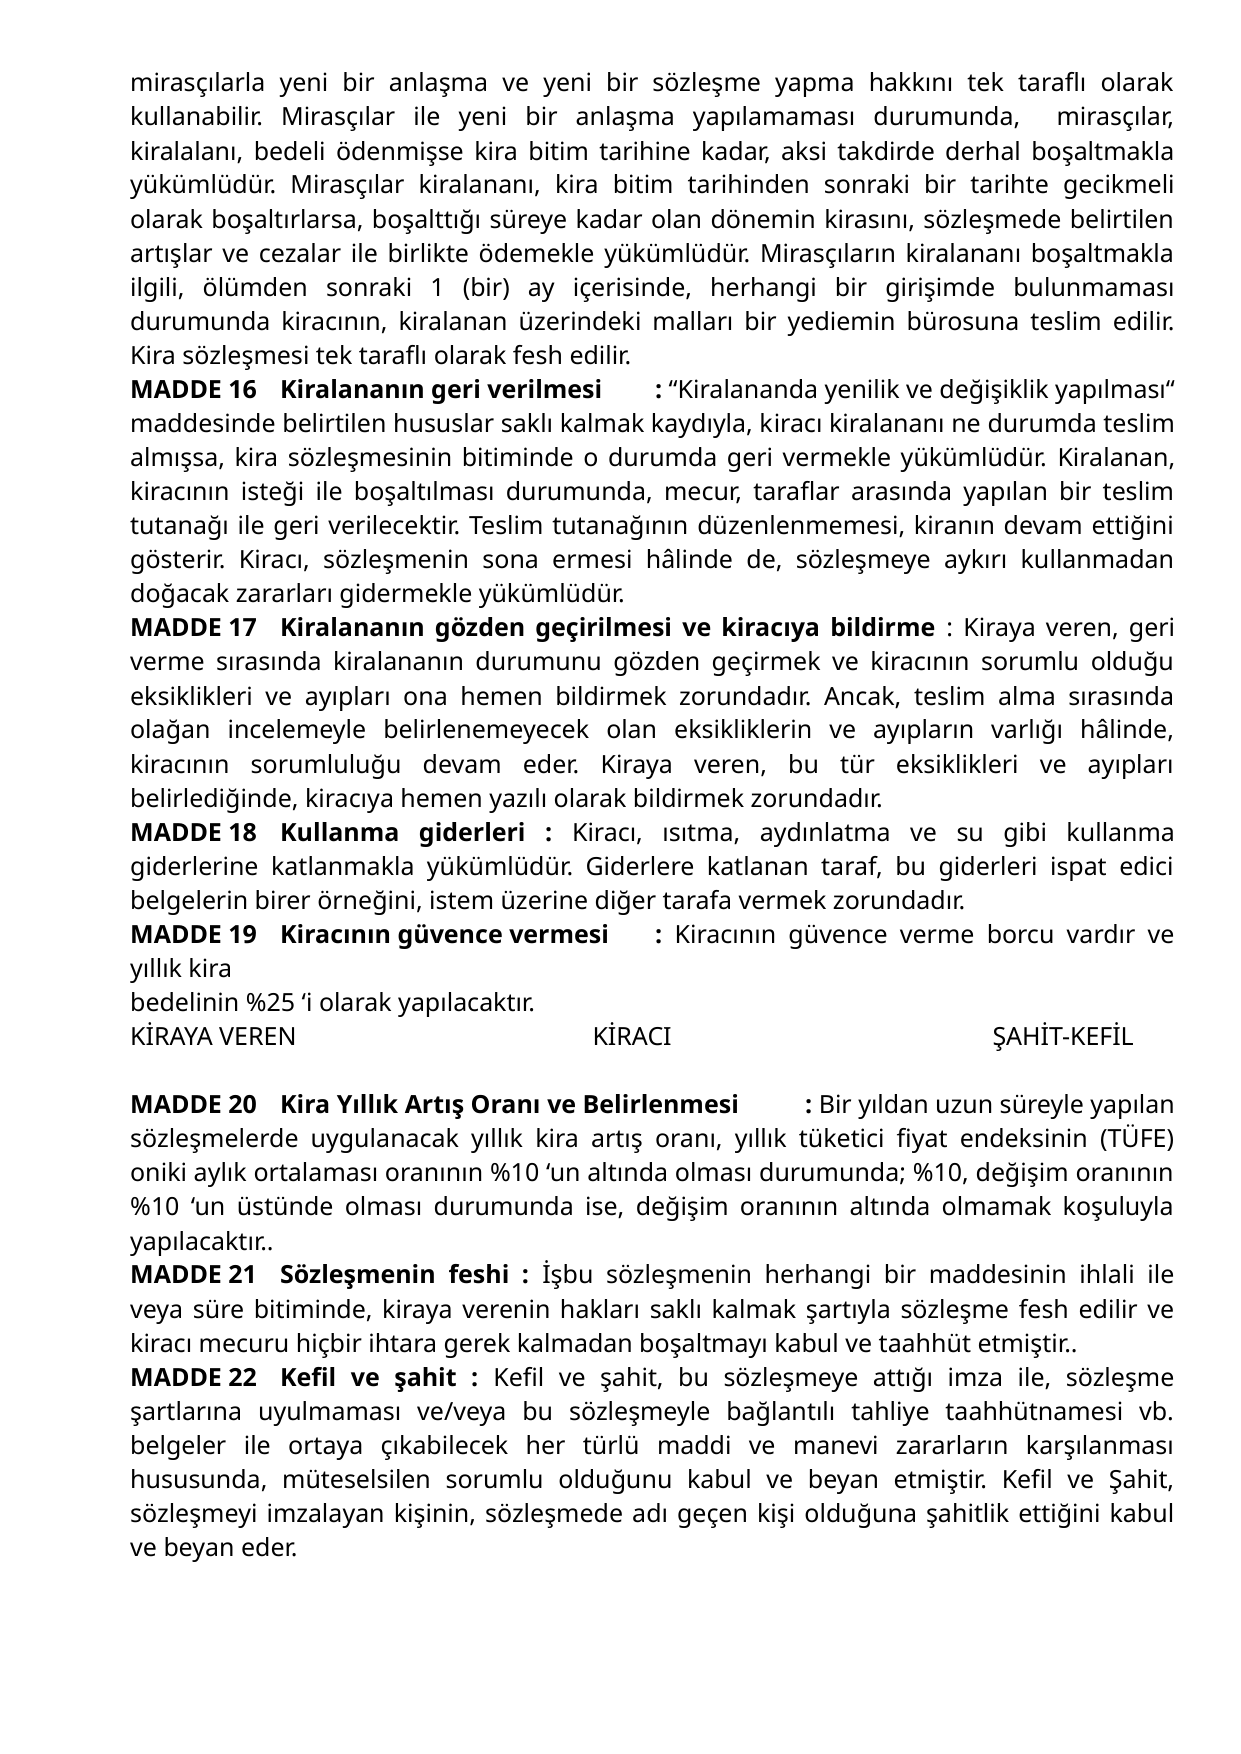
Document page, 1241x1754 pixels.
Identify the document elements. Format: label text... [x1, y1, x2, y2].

list MADDE 22 Kefil ve şahit : Kefil ve şahit, bu sözleşmeye attığı imza ile, sözleşme şartlarına uyulmaması ve/veya bu sözleşmeyle bağlantılı tahliye taahhütnamesi vb. belgeler ile ortaya çıkabilecek her türlü maddi ve manevi zararların karşılanması hususunda, müteselsilen sorumlu olduğunu kabul ve beyan etmiştir. Kefil ve Şahit, sözleşmeyi imzalayan kişinin, sözleşmede adı geçen kişi olduğuna şahitlik ettiğini kabul ve beyan eder. [130, 1359, 1175, 1564]
text MADDE 16 Kiralananın geri verilmesi : “Kiralananda yenilik ve değişiklik yapılması“ maddesinde belirtilen hususlar saklı kalmak kaydıyla, kiracı kiralananı ne durumda teslim almışsa, kira sözleşmesinin bitiminde o durumda geri vermekle yükümlüdür. Kiralanan, kiracının isteği ile boşaltılması durumunda, mecur, taraflar arasında yapılan bir teslim tutanağı ile geri verilecektir. Teslim tutanağının düzenlenmemesi, kiranın devam ettiğini gösterir. Kiracı, sözleşmenin sona ermesi hâlinde de, sözleşmeye aykırı kullanmadan doğacak zararları gidermekle yükümlüdür. [130, 372, 1175, 610]
text MADDE 20 Kira Yıllık Artış Oranı ve Belirlenmesi : Bir yıldan uzun süreyle yapılan sözleşmelerde uygulanacak yıllık kira artış oranı, yıllık tüketici fiyat endeksinin (TÜFE) oniki aylık ortalaması oranının %10 ‘un altında olması durumunda; %10, değişim oranının %10 ‘un üstünde olması durumunda ise, değişim oranının altında olmamak koşuluyla yapılacaktır.. [130, 1087, 1175, 1257]
text KİRAYA VEREN KİRACI ŞAHİT-KEFİL [130, 1019, 1175, 1053]
text MADDE 18 Kullanma giderleri : Kiracı, ısıtma, aydınlatma ve su gibi kullanma giderlerine katlanmakla yükümlüdür. Giderlere katlanan taraf, bu giderleri ispat edici belgelerin birer örneğini, istem üzerine diğer tarafa vermek zorundadır. [130, 814, 1175, 917]
text MADDE 17 Kiralananın gözden geçirilmesi ve kiracıya bildirme : Kiraya veren, geri verme sırasında kiralananın durumunu gözden geçirmek ve kiracının sorumlu olduğu eksiklikleri ve ayıpları ona hemen bildirmek zorundadır. Ancak, teslim alma sırasında olağan incelemeyle belirlenemeyecek olan eksikliklerin ve ayıpların varlığı hâlinde, kiracının sorumluluğu devam eder. Kiraya veren, bu tür eksiklikleri ve ayıpları belirlediğinde, kiracıya hemen yazılı olarak bildirmek zorundadır. [130, 610, 1175, 814]
text MADDE 19 Kiracının güvence vermesi : Kiracının güvence verme borcu vardır ve yıllık kira [130, 917, 1175, 985]
text bedelinin %25 ‘i olarak yapılacaktır. [130, 985, 1175, 1019]
text mirasçılarla yeni bir anlaşma ve yeni bir sözleşme yapma hakkını tek taraflı olarak kullanabilir. Mirasçılar ile yeni bir anlaşma yapılamaması durumunda, mirasçılar, kiralalanı, bedeli ödenmişse kira bitim tarihine kadar, aksi takdirde derhal boşaltmakla yükümlüdür. Mirasçılar kiralananı, kira bitim tarihinden sonraki bir tarihte gecikmeli olarak boşaltırlarsa, boşalttığı süreye kadar olan dönemin kirasını, sözleşmede belirtilen artışlar ve cezalar ile birlikte ödemekle yükümlüdür. Mirasçıların kiralananı boşaltmakla ilgili, ölümden sonraki 1 (bir) ay içerisinde, herhangi bir girişimde bulunmaması durumunda kiracının, kiralanan üzerindeki malları bir yediemin bürosuna teslim edilir. Kira sözleşmesi tek taraflı olarak fesh edilir. [130, 65, 1175, 372]
text MADDE 21 Sözleşmenin feshi : İşbu sözleşmenin herhangi bir maddesinin ihlali ile veya süre bitiminde, kiraya verenin hakları saklı kalmak şartıyla sözleşme fesh edilir ve kiracı mecuru hiçbir ihtara gerek kalmadan boşaltmayı kabul ve taahhüt etmiştir.. [130, 1257, 1175, 1359]
